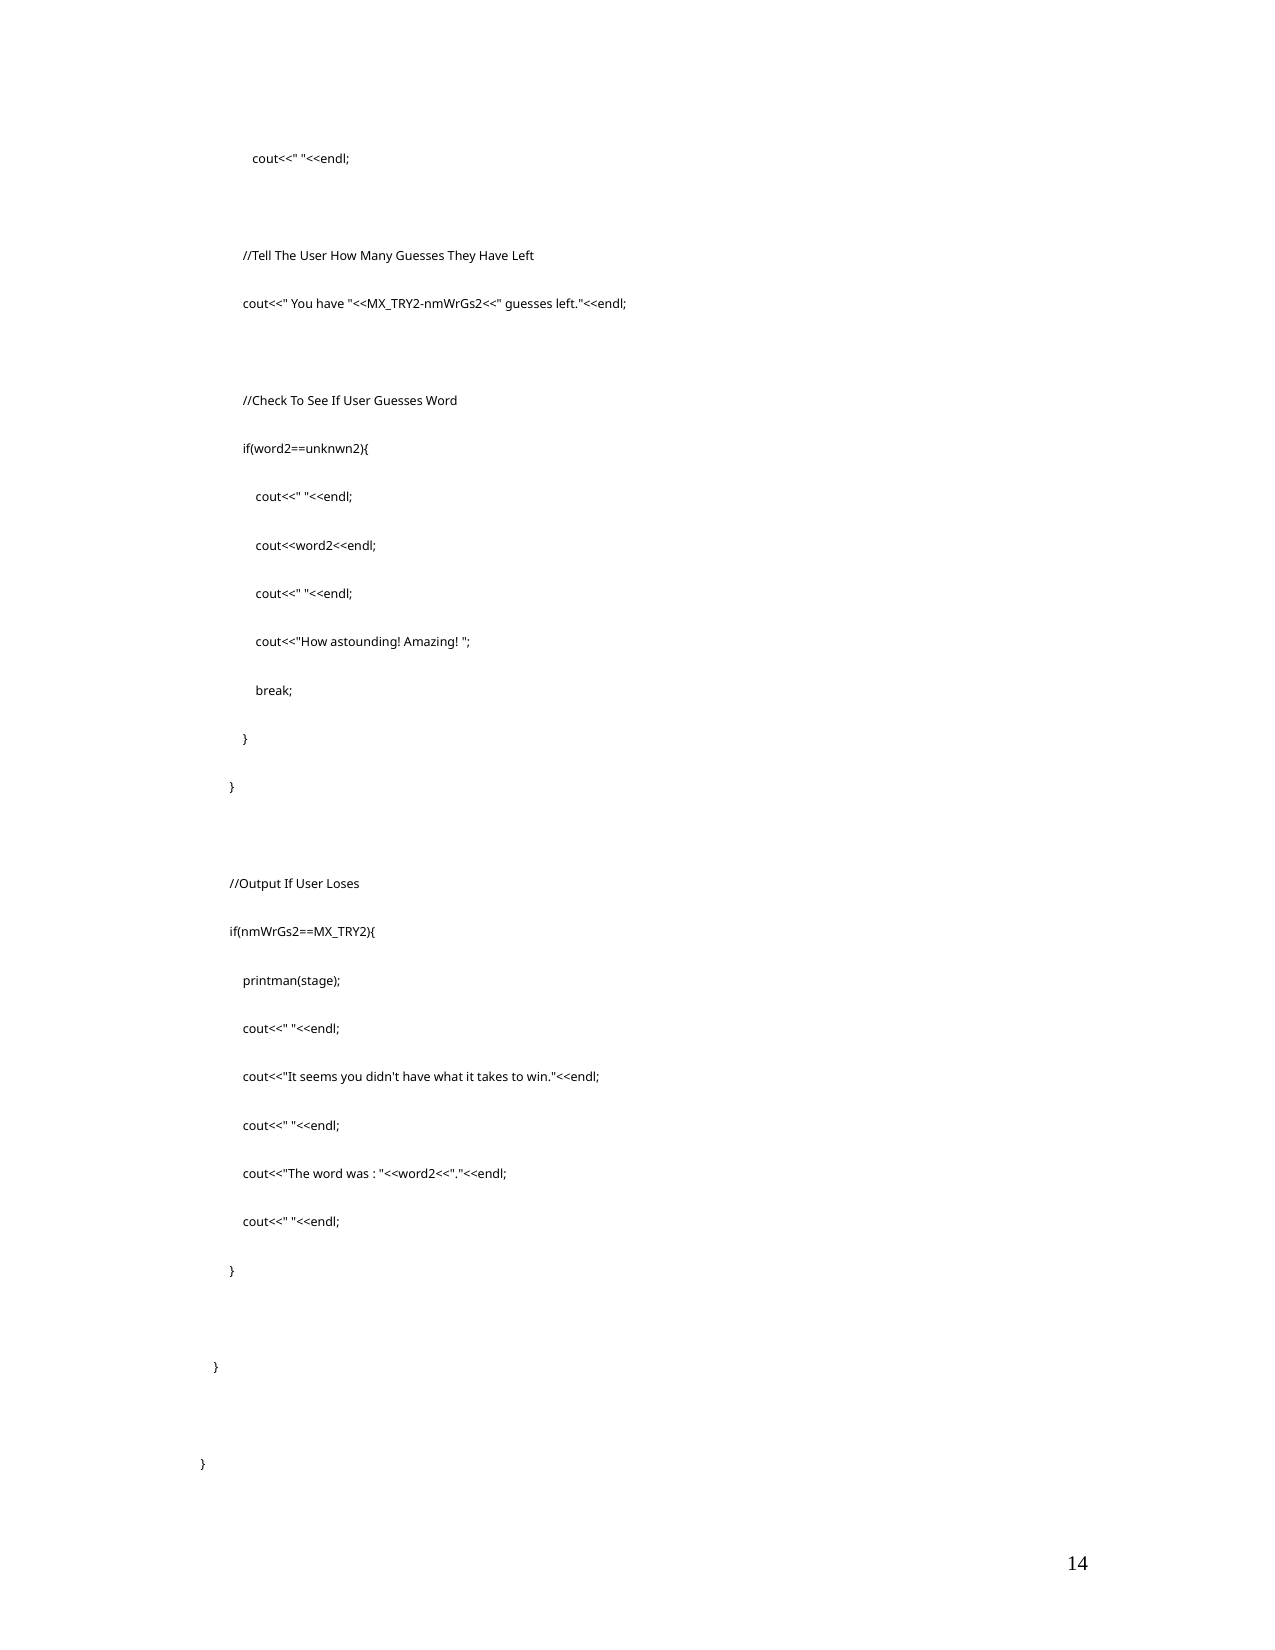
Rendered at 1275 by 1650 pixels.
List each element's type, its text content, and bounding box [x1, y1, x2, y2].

list cout<<"It seems you didn't have what it takes to win."<<endl; [187, 1068, 1087, 1085]
list //Tell The User How Many Guesses They Have Left [187, 247, 1087, 264]
list } [187, 1358, 1087, 1375]
list cout<<" You have "<<MX_TRY2-nmWrGs2<<" guesses left."<<endl; [187, 295, 1087, 312]
list cout<<" "<<endl; [187, 1117, 1087, 1134]
list } [187, 730, 1087, 747]
list cout<<" "<<endl; [187, 488, 1087, 505]
list if(word2==unknwn2){ [187, 440, 1087, 457]
list cout<<"How astounding! Amazing! "; [187, 633, 1087, 650]
list if(nmWrGs2==MX_TRY2){ [187, 923, 1087, 940]
list } [187, 778, 1087, 795]
list //Output If User Loses [187, 875, 1087, 892]
list } [187, 1455, 1087, 1472]
list cout<<" "<<endl; [187, 585, 1087, 602]
list cout<<word2<<endl; [187, 537, 1087, 554]
list //Check To See If User Guesses Word [187, 392, 1087, 409]
list printman(stage); [187, 972, 1087, 989]
list cout<<"The word was : "<<word2<<"."<<endl; [187, 1165, 1087, 1182]
list cout<<" "<<endl; [187, 1213, 1087, 1230]
list cout<<" "<<endl; [187, 1020, 1087, 1037]
list cout<<" "<<endl; [187, 150, 1087, 167]
list break; [187, 682, 1087, 699]
list } [187, 1262, 1087, 1279]
